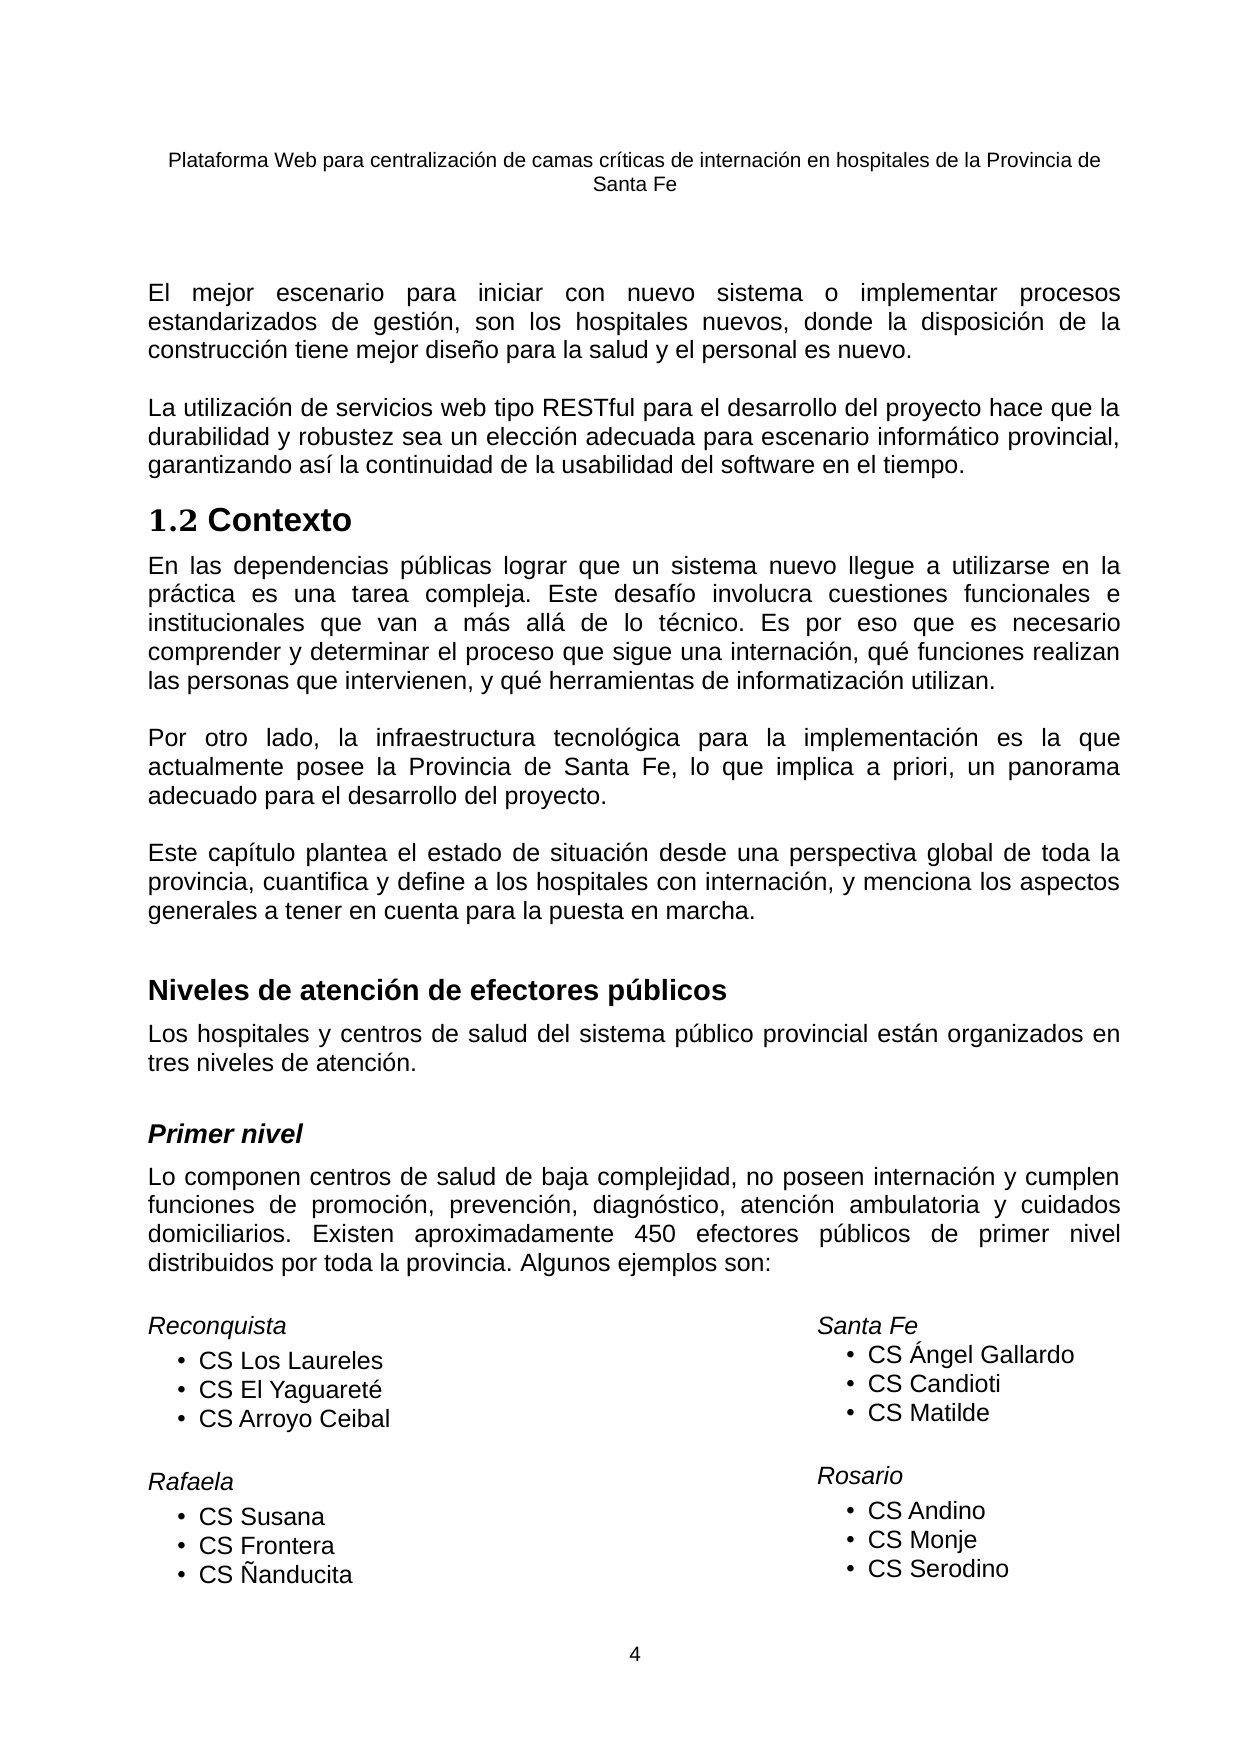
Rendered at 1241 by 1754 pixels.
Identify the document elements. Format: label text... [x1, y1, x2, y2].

list CS Serodino [817, 1554, 1122, 1582]
text Los hospitales y centros de salud del sistema público provincial están organizados en tres niveles de atención. [148, 1019, 1122, 1077]
text En las dependencias públicas lograr que un sistema nuevo llegue a utilizarse en la práctica es una tarea compleja. Este desafío involucra cuestiones funcionales e institucionales que van a más allá de lo técnico. Es por eso que es necesario comprender y determinar el proceso que sigue una internación, qué funciones realizan las personas que intervienen, y qué herramientas de informatización utilizan. [148, 551, 1122, 694]
list CS Frontera [148, 1531, 453, 1559]
list CS Andino [817, 1496, 1122, 1525]
text Reconquista [148, 1311, 453, 1340]
list CS Susana [148, 1502, 453, 1531]
text Lo componen centros de salud de baja complejidad, no poseen internación y cumplen funciones de promoción, prevención, diagnóstico, atención ambulatoria y cuidados domiciliarios. Existen aproximadamente 450 efectores públicos de primer nivel distribuidos por toda la provincia. Algunos ejemplos son: [148, 1162, 1122, 1277]
list CS Ñanducita [148, 1559, 453, 1588]
text La utilización de servicios web tipo RESTful para el desarrollo del proyecto hace que la durabilidad y robustez sea un elección adecuada para escenario informático provincial, garantizando así la continuidad de la usabilidad del software en el tiempo. [148, 393, 1122, 479]
text Rafaela [148, 1467, 453, 1496]
list CS Arroyo Ceibal [148, 1404, 453, 1432]
text Por otro lado, la infraestructura tecnológica para la implementación es la que actualmente posee la Provincia de Santa Fe, lo que implica a priori, un panorama adecuado para el desarrollo del proyecto. [148, 723, 1122, 809]
text El mejor escenario para iniciar con nuevo sistema o implementar procesos estandarizados de gestión, son los hospitales nuevos, donde la disposición de la construcción tiene mejor diseño para la salud y el personal es nuevo. [148, 278, 1122, 364]
text Santa Fe [817, 1311, 1122, 1340]
text Este capítulo plantea el estado de situación desde una perspectiva global de toda la provincia, cuantifica y define a los hospitales con internación, y menciona los aspectos generales a tener en cuenta para la puesta en marcha. [148, 838, 1122, 924]
text Rosario [817, 1461, 1122, 1490]
list CS Ángel Gallardo [817, 1340, 1122, 1369]
list CS Matilde [817, 1398, 1122, 1427]
list CS Los Laureles [148, 1346, 453, 1375]
list CS El Yaguareté [148, 1375, 453, 1404]
subtitle Niveles de atención de efectores públicos [148, 973, 1122, 1007]
list CS Monje [817, 1525, 1122, 1554]
subtitle Primer nivel [148, 1118, 1122, 1149]
list CS Candioti [817, 1369, 1122, 1398]
subtitle 1.2 Contexto [148, 500, 1122, 538]
